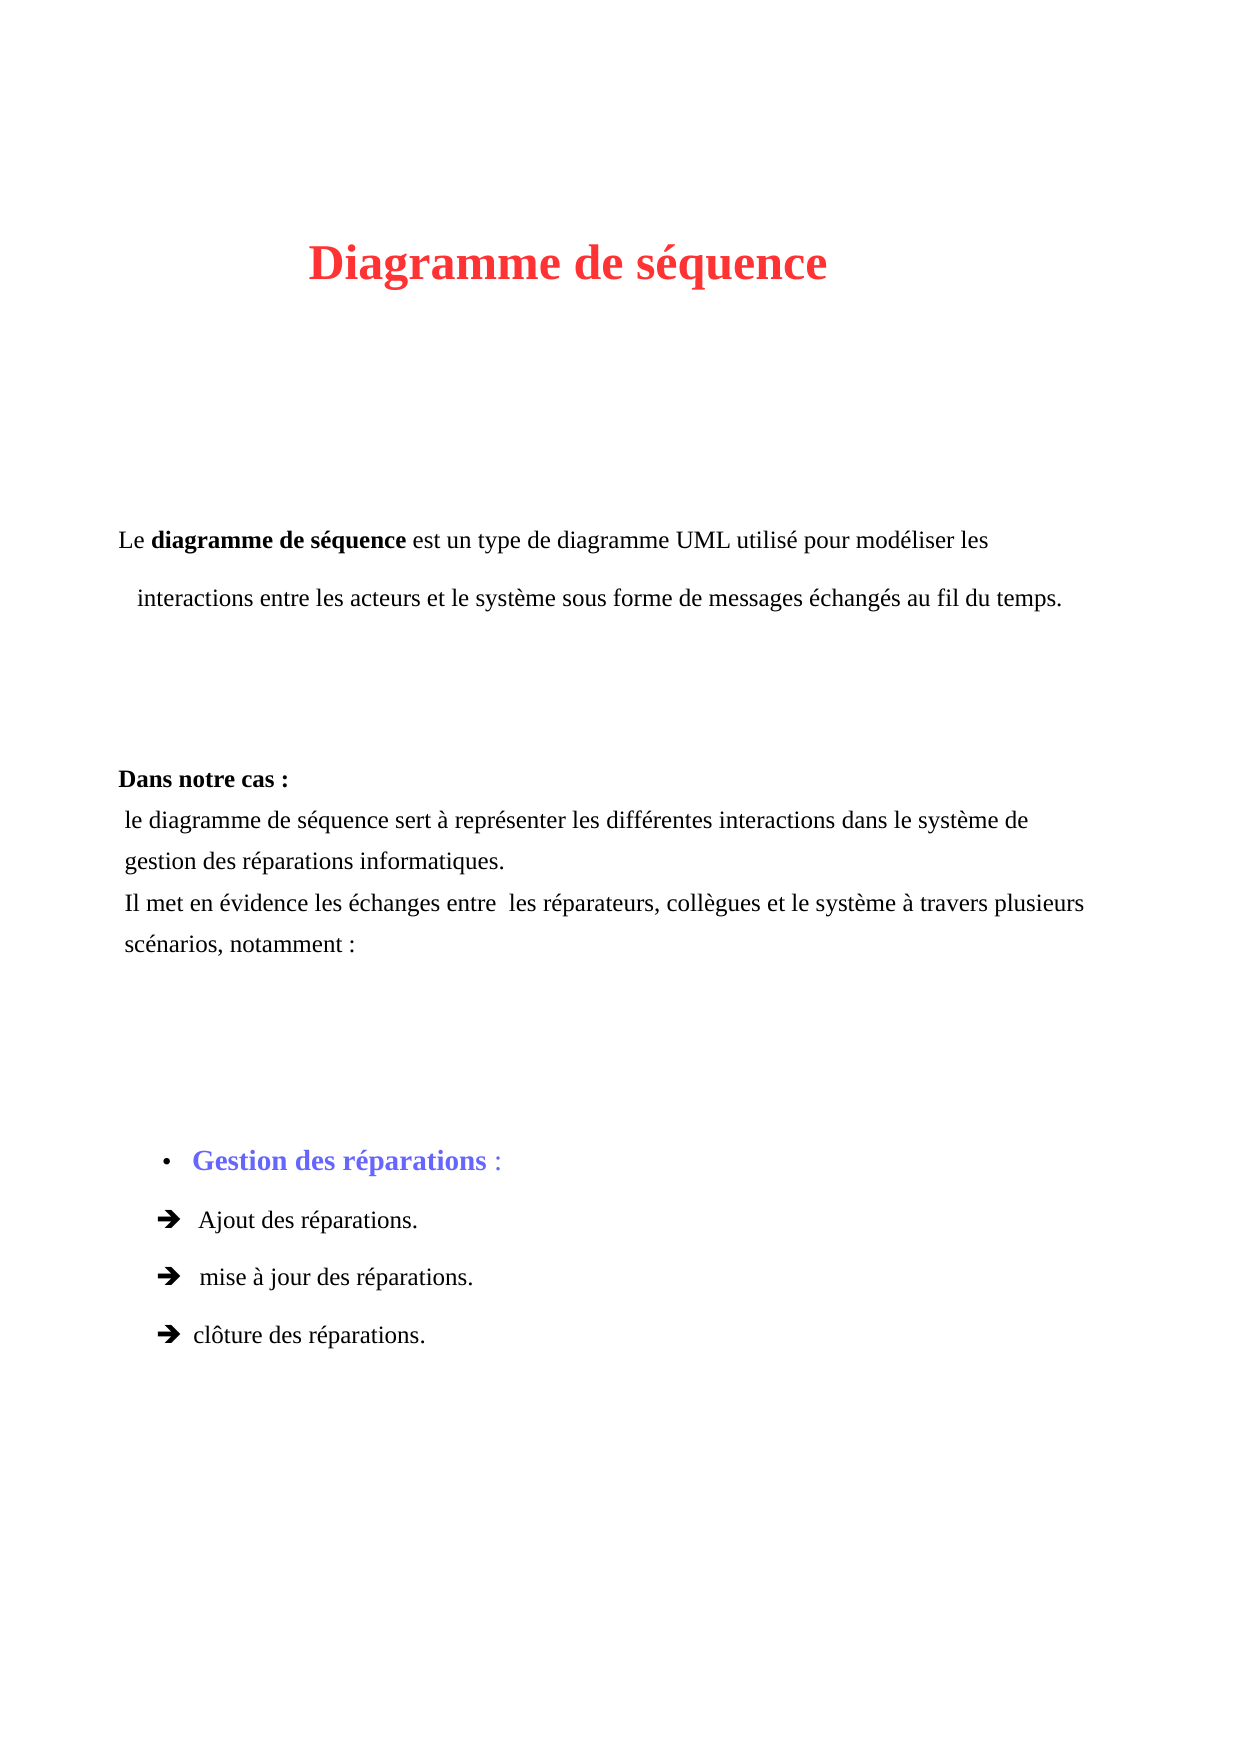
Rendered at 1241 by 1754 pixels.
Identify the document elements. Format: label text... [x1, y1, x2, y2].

text le diagramme de séquence sert à représenter les différentes interactions dans le système de [118, 805, 1122, 834]
text gestion des réparations informatiques. [118, 846, 1122, 875]
text Il met en évidence les échanges entre les réparateurs, collègues et le système à travers plusieurs [118, 888, 1122, 916]
text scénarios, notamment : [118, 929, 1122, 958]
text Le diagramme de séquence est un type de diagramme UML utilisé pour modéliser les [118, 525, 1122, 554]
text Dans notre cas : [118, 764, 1122, 793]
list Gestion des réparations : [162, 1143, 1122, 1176]
text interactions entre les acteurs et le système sous forme de messages échangés au fil du temps. [118, 583, 1122, 611]
list mise à jour des réparations. [156, 1262, 1122, 1291]
list clôture des réparations. [156, 1320, 1122, 1349]
list Ajout des réparations. [156, 1205, 1122, 1234]
text Diagramme de séquence [118, 233, 1018, 291]
